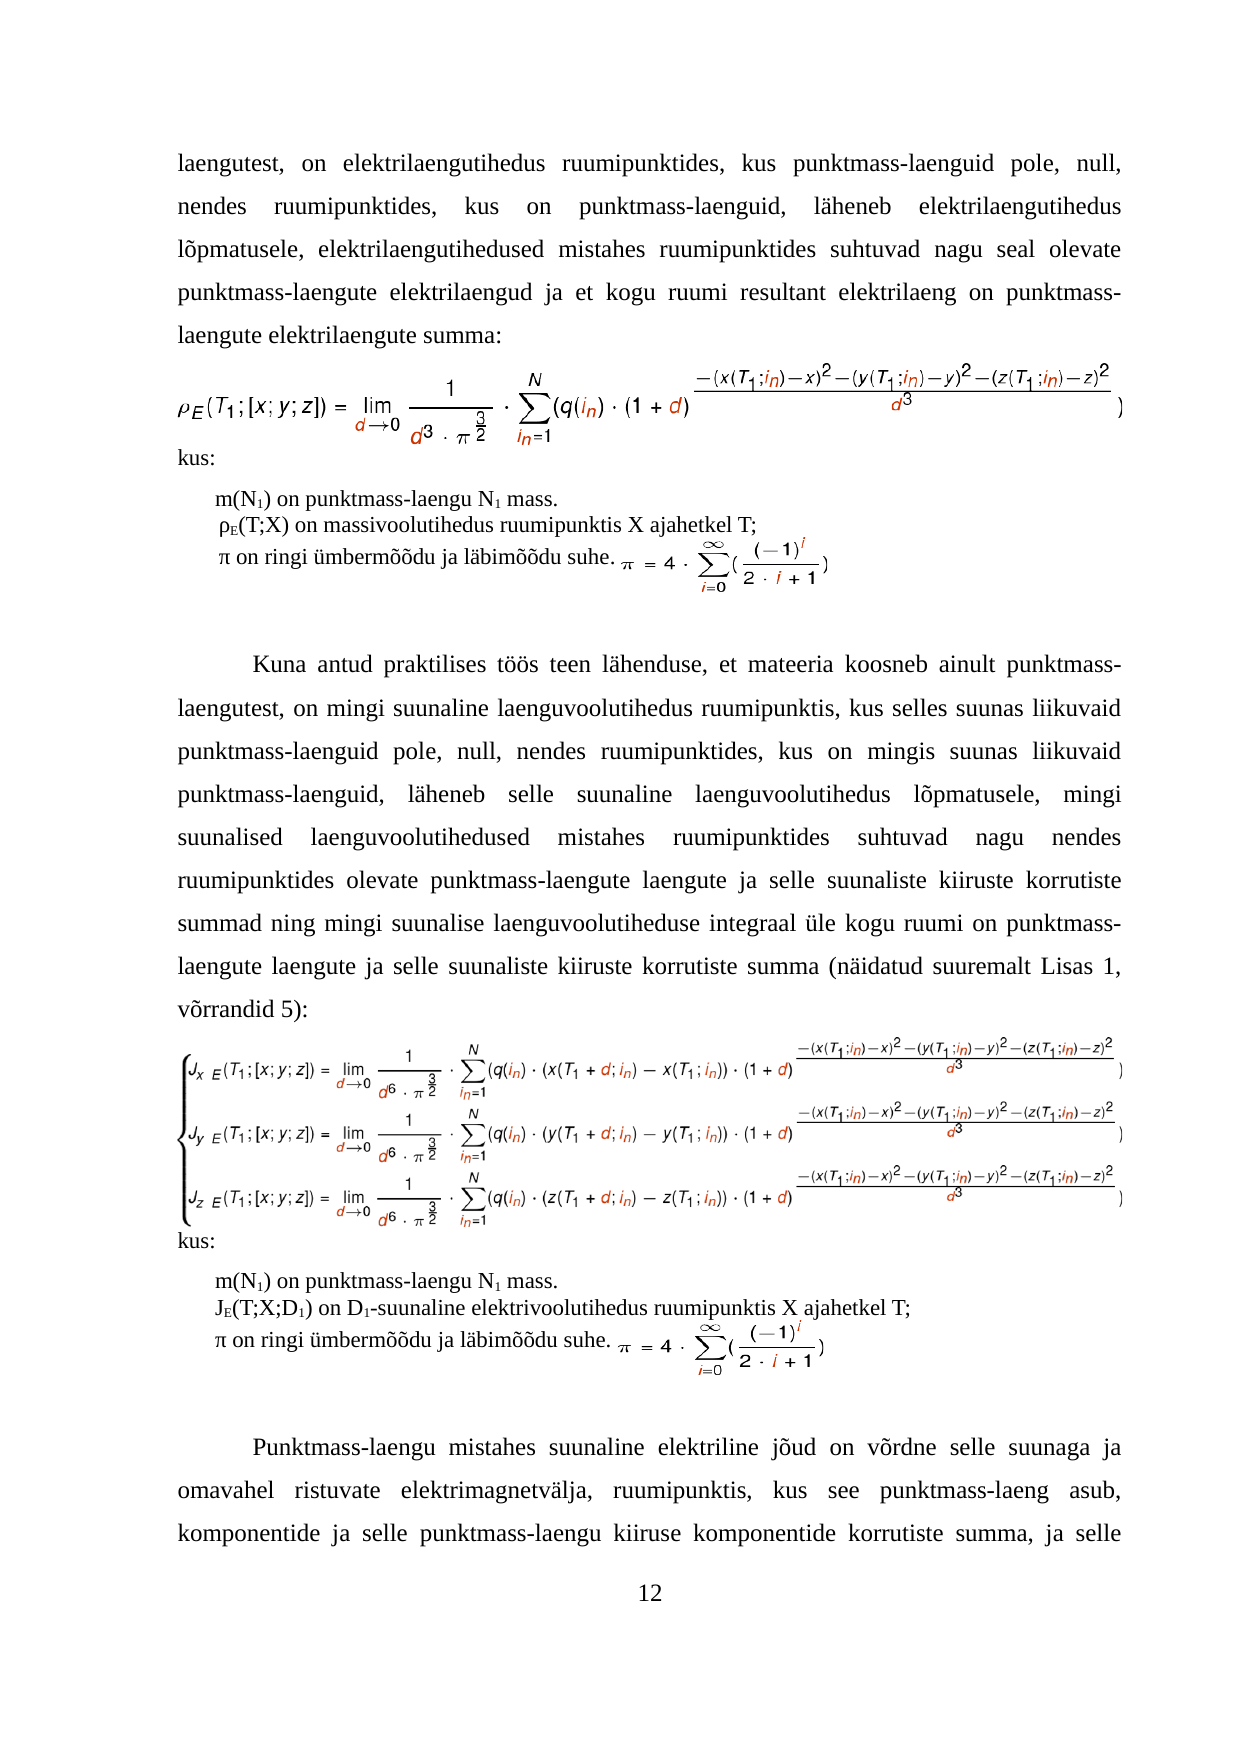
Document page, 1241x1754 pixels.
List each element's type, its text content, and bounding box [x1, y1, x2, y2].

text kus: [177, 1227, 1122, 1253]
picture [177, 1037, 1123, 1227]
text m(N1) on punktmass-laengu N1 mass. [215, 1268, 1122, 1294]
text JE(T;X;D1) on D1-suunaline elektrivoolutihedus ruumipunktis X ajahetkel T; π on ringi ümbermõõdu ja läbimõõdu suhe. [215, 1294, 1122, 1374]
picture [617, 1320, 824, 1375]
text kus: [177, 445, 1122, 471]
text Kuna antud praktilises töös teen lähenduse, et mateeria koosneb ainult punktmass-laengutest, on mingi suunaline laenguvoolutihedus ruumipunktis, kus selles suunas liikuvaid punktmass-laenguid pole, null, nendes ruumipunktides, kus on mingis suunas liikuvaid punktmass-laenguid, läheneb selle suunaline laenguvoolutihedus lõpmatusele, mingi suunalised laenguvoolutihedused mistahes ruumipunktides suhtuvad nagu nendes ruumipunktides olevate punktmass-laengute laengute ja selle suunaliste kiiruste korrutiste summad ning mingi suunalise laenguvoolutiheduse integraal üle kogu ruumi on punktmass-laengute laengute ja selle suunaliste kiiruste korrutiste summa (näidatud suuremalt Lisas 1, võrrandid 5): [177, 649, 1122, 1023]
text Punktmass-laengu mistahes suunaline elektriline jõud on võrdne selle suunaga ja omavahel ristuvate elektrimagnetvälja, ruumipunktis, kus see punktmass-laeng asub, komponentide ja selle punktmass-laengu kiiruse komponentide korrutiste summa, ja selle [177, 1432, 1122, 1547]
text ρE(T;X) on massivoolutihedus ruumipunktis X ajahetkel T; π on ringi ümbermõõdu ja läbimõõdu suhe. [218, 511, 1122, 592]
picture [177, 363, 1123, 445]
picture [621, 537, 828, 592]
text m(N1) on punktmass-laengu N1 mass. [215, 485, 1122, 511]
text laengutest, on elektrilaengutihedus ruumipunktides, kus punktmass-laenguid pole, null, nendes ruumipunktides, kus on punktmass-laenguid, läheneb elektrilaengutihedus lõpmatusele, elektrilaengutihedused mistahes ruumipunktides suhtuvad nagu seal olevate punktmass-laengute elektrilaengud ja et kogu ruumi resultant elektrilaeng on punktmass-laengute elektrilaengute summa: [177, 148, 1122, 349]
